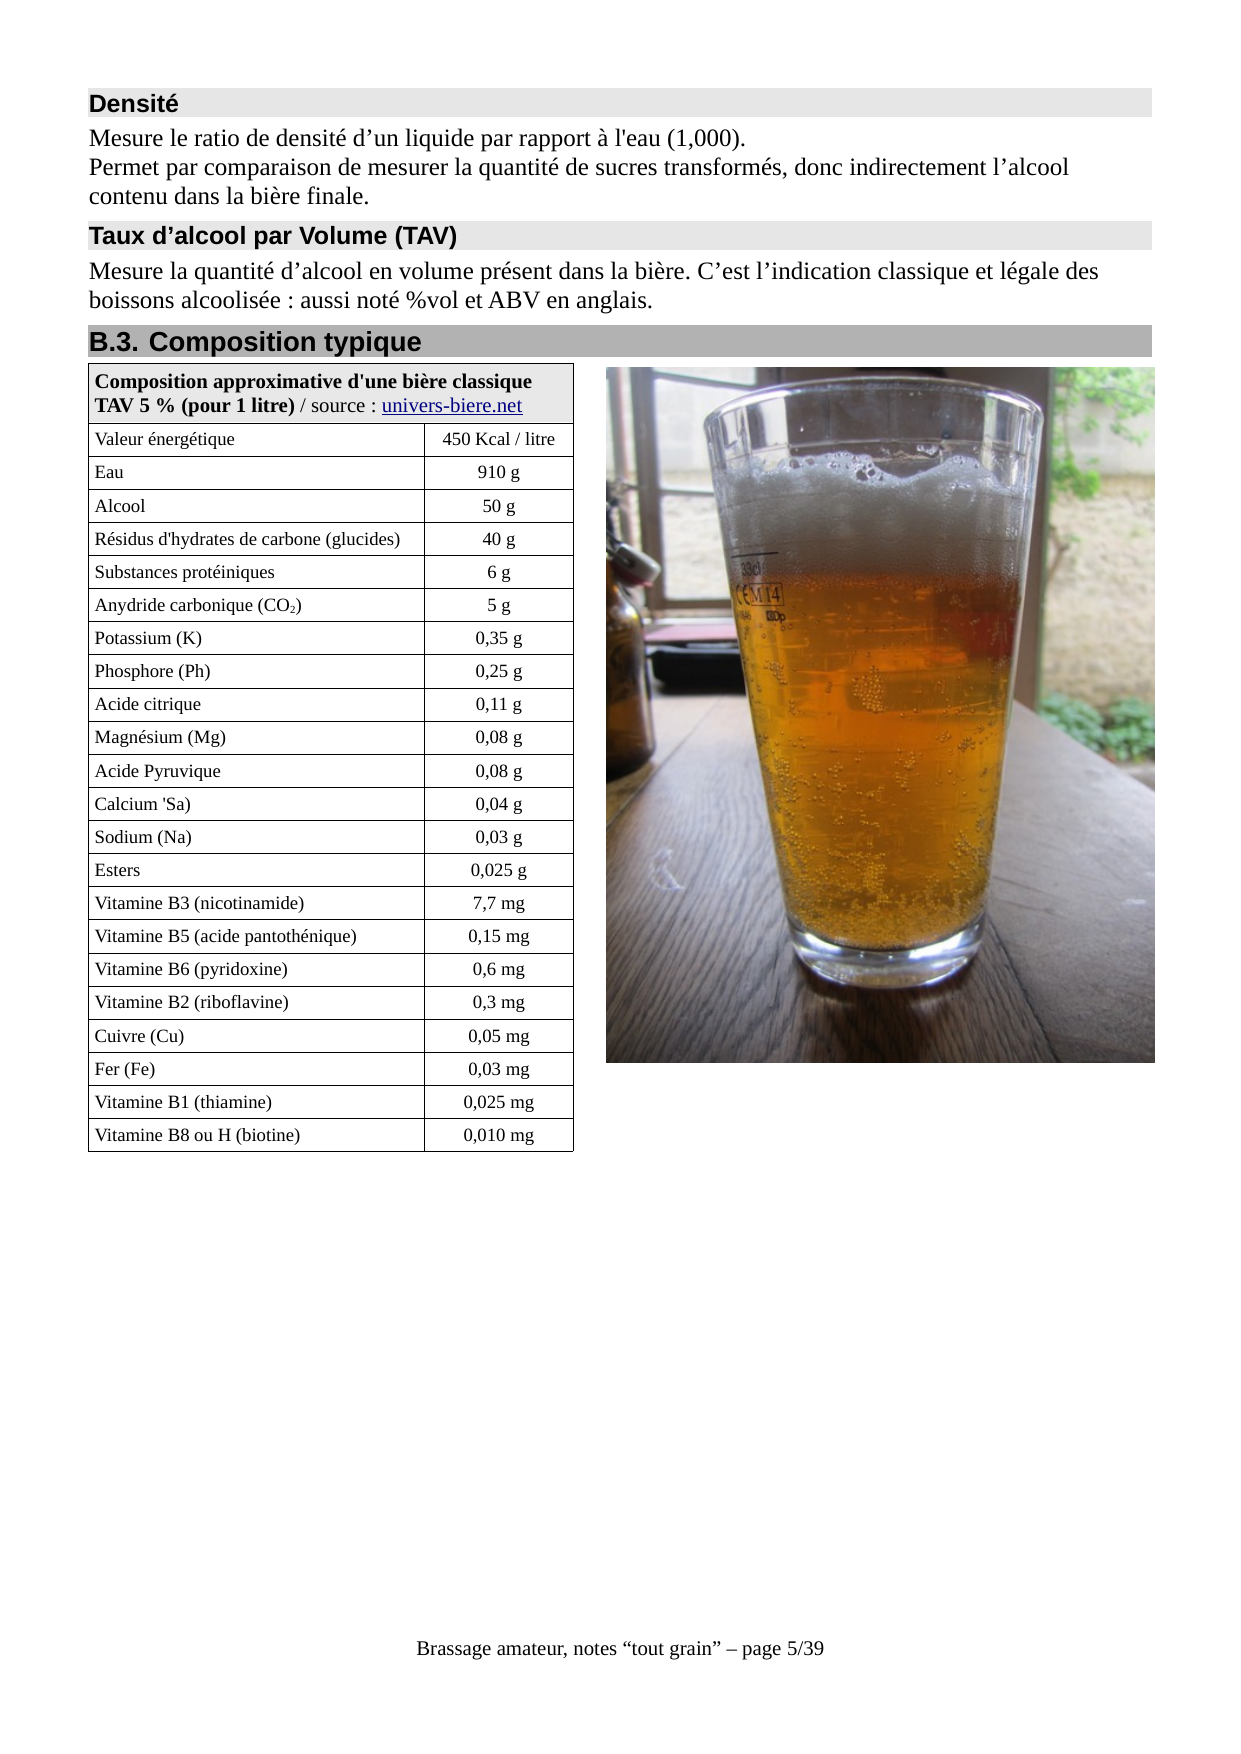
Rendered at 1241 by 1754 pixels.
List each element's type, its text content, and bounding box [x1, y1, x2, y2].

table_cell 0,08 g [425, 722, 573, 754]
table_cell Fer (Fe) [89, 1053, 424, 1085]
table_cell Valeur énergétique [89, 424, 424, 456]
table_cell 0,35 g [425, 622, 573, 654]
table_cell Résidus d'hydrates de carbone (glucides) [89, 523, 424, 555]
picture [606, 367, 1155, 1063]
subtitle Composition typique [88, 325, 1152, 357]
table_cell 0,025 mg [425, 1086, 573, 1118]
table_cell 0,25 g [425, 655, 573, 687]
table_cell Sodium (Na) [89, 821, 424, 853]
table_cell 910 g [425, 457, 573, 489]
table_cell Vitamine B1 (thiamine) [89, 1086, 424, 1118]
table_cell Vitamine B2 (riboflavine) [89, 987, 424, 1019]
table_cell Anydride carbonique (CO2) [89, 589, 424, 621]
table_cell 0,04 g [425, 788, 573, 820]
table_cell Eau [89, 457, 424, 489]
table_cell Vitamine B6 (pyridoxine) [89, 954, 424, 986]
table_cell 0,08 g [425, 755, 573, 787]
table_cell Magnésium (Mg) [89, 722, 424, 754]
subtitle Taux d’alcool par Volume (TAV) [88, 221, 1152, 250]
table_cell 0,11 g [425, 689, 573, 721]
table_cell Potassium (K) [89, 622, 424, 654]
table_cell 50 g [425, 490, 573, 522]
table_header Composition approximative d'une bière classique TAV 5 % (pour 1 litre) / source : univers-biere.net [89, 364, 573, 422]
table_cell 0,03 mg [425, 1053, 573, 1085]
table_cell 6 g [425, 556, 573, 588]
table_cell Vitamine B5 (acide pantothénique) [89, 920, 424, 952]
table_cell Calcium 'Sa) [89, 788, 424, 820]
table_cell 0,03 g [425, 821, 573, 853]
table_cell 0,6 mg [425, 954, 573, 986]
table_cell Substances protéiniques [89, 556, 424, 588]
table_cell Acide Pyruvique [89, 755, 424, 787]
table_cell 0,025 g [425, 854, 573, 886]
table_cell 0,010 mg [425, 1119, 573, 1151]
table_cell 7,7 mg [425, 887, 573, 919]
table_cell Vitamine B8 ou H (biotine) [89, 1119, 424, 1151]
table_cell 40 g [425, 523, 573, 555]
table_cell 0,15 mg [425, 920, 573, 952]
table_cell Cuivre (Cu) [89, 1020, 424, 1052]
table_cell 0,3 mg [425, 987, 573, 1019]
table_cell Esters [89, 854, 424, 886]
table_cell Alcool [89, 490, 424, 522]
text Mesure le ratio de densité d’un liquide par rapport à l'eau (1,000). Permet par comparaison de mesurer la quantité de sucres transformés, donc indirectement l’alcool contenu dans la bière finale. [88, 123, 1152, 209]
table_cell 0,05 mg [425, 1020, 573, 1052]
text Mesure la quantité d’alcool en volume présent dans la bière. C’est l’indication classique et légale des boissons alcoolisée : aussi noté %vol et ABV en anglais. [88, 256, 1152, 313]
subtitle Densité [88, 88, 1152, 117]
table_cell Phosphore (Ph) [89, 655, 424, 687]
table_cell 5 g [425, 589, 573, 621]
table_cell Vitamine B3 (nicotinamide) [89, 887, 424, 919]
table_cell 450 Kcal / litre [425, 424, 573, 456]
table_cell Acide citrique [89, 689, 424, 721]
